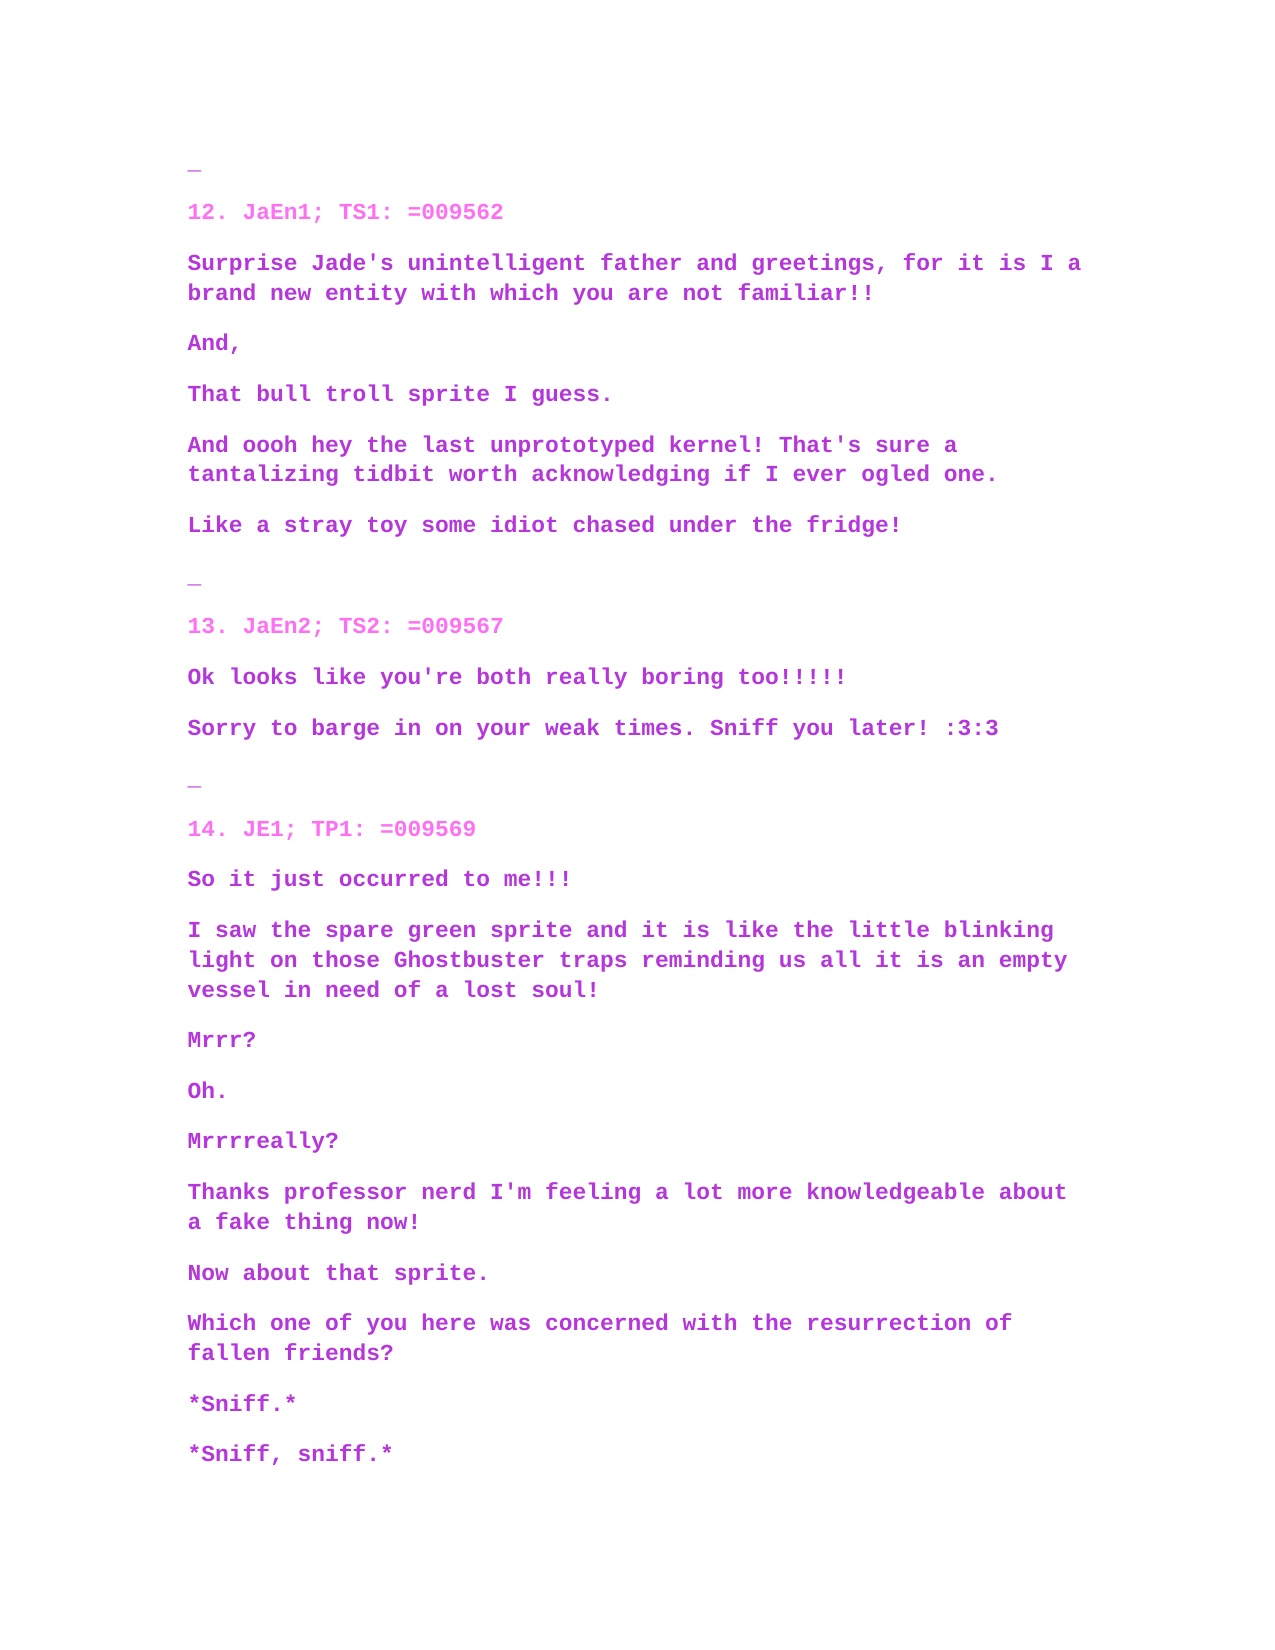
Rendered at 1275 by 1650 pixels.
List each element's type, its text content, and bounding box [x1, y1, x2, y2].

text Surprise Jade's unintelligent father and greetings, for it is I a brand new entity with which you are not familiar!! [187, 251, 1087, 307]
text Which one of you here was concerned with the resurrection of fallen friends? [187, 1311, 1087, 1367]
text _ [187, 766, 1087, 792]
text I saw the spare green sprite and it is like the little blinking light on those Ghostbuster traps reminding us all it is an empty vessel in need of a lost soul! [187, 918, 1087, 1004]
text Mrrr? [187, 1028, 1087, 1054]
text *Sniff.* [187, 1392, 1087, 1418]
text Oh. [187, 1079, 1087, 1105]
text Now about that sprite. [187, 1261, 1087, 1287]
text That bull troll sprite I guess. [187, 382, 1087, 408]
text Thanks professor nerd I'm feeling a lot more knowledgeable about a fake thing now! [187, 1180, 1087, 1236]
text Sorry to barge in on your weak times. Sniff you later! :3:3 [187, 716, 1087, 742]
text 12. JaEn1; TS1: =009562 [187, 201, 1087, 227]
text 14. JE1; TP1: =009569 [187, 817, 1087, 843]
text *Sniff, sniff.* [187, 1442, 1087, 1468]
text _ [187, 564, 1087, 590]
text And, [187, 332, 1087, 358]
text And oooh hey the last unprototyped kernel! That's sure a tantalizing tidbit worth acknowledging if I ever ogled one. [187, 433, 1087, 489]
text _ [187, 150, 1087, 176]
text So it just occurred to me!!! [187, 868, 1087, 894]
text Mrrrreally? [187, 1130, 1087, 1156]
text Like a stray toy some idiot chased under the fridge! [187, 513, 1087, 539]
text Ok looks like you're both really boring too!!!!! [187, 665, 1087, 691]
text 13. JaEn2; TS2: =009567 [187, 614, 1087, 641]
